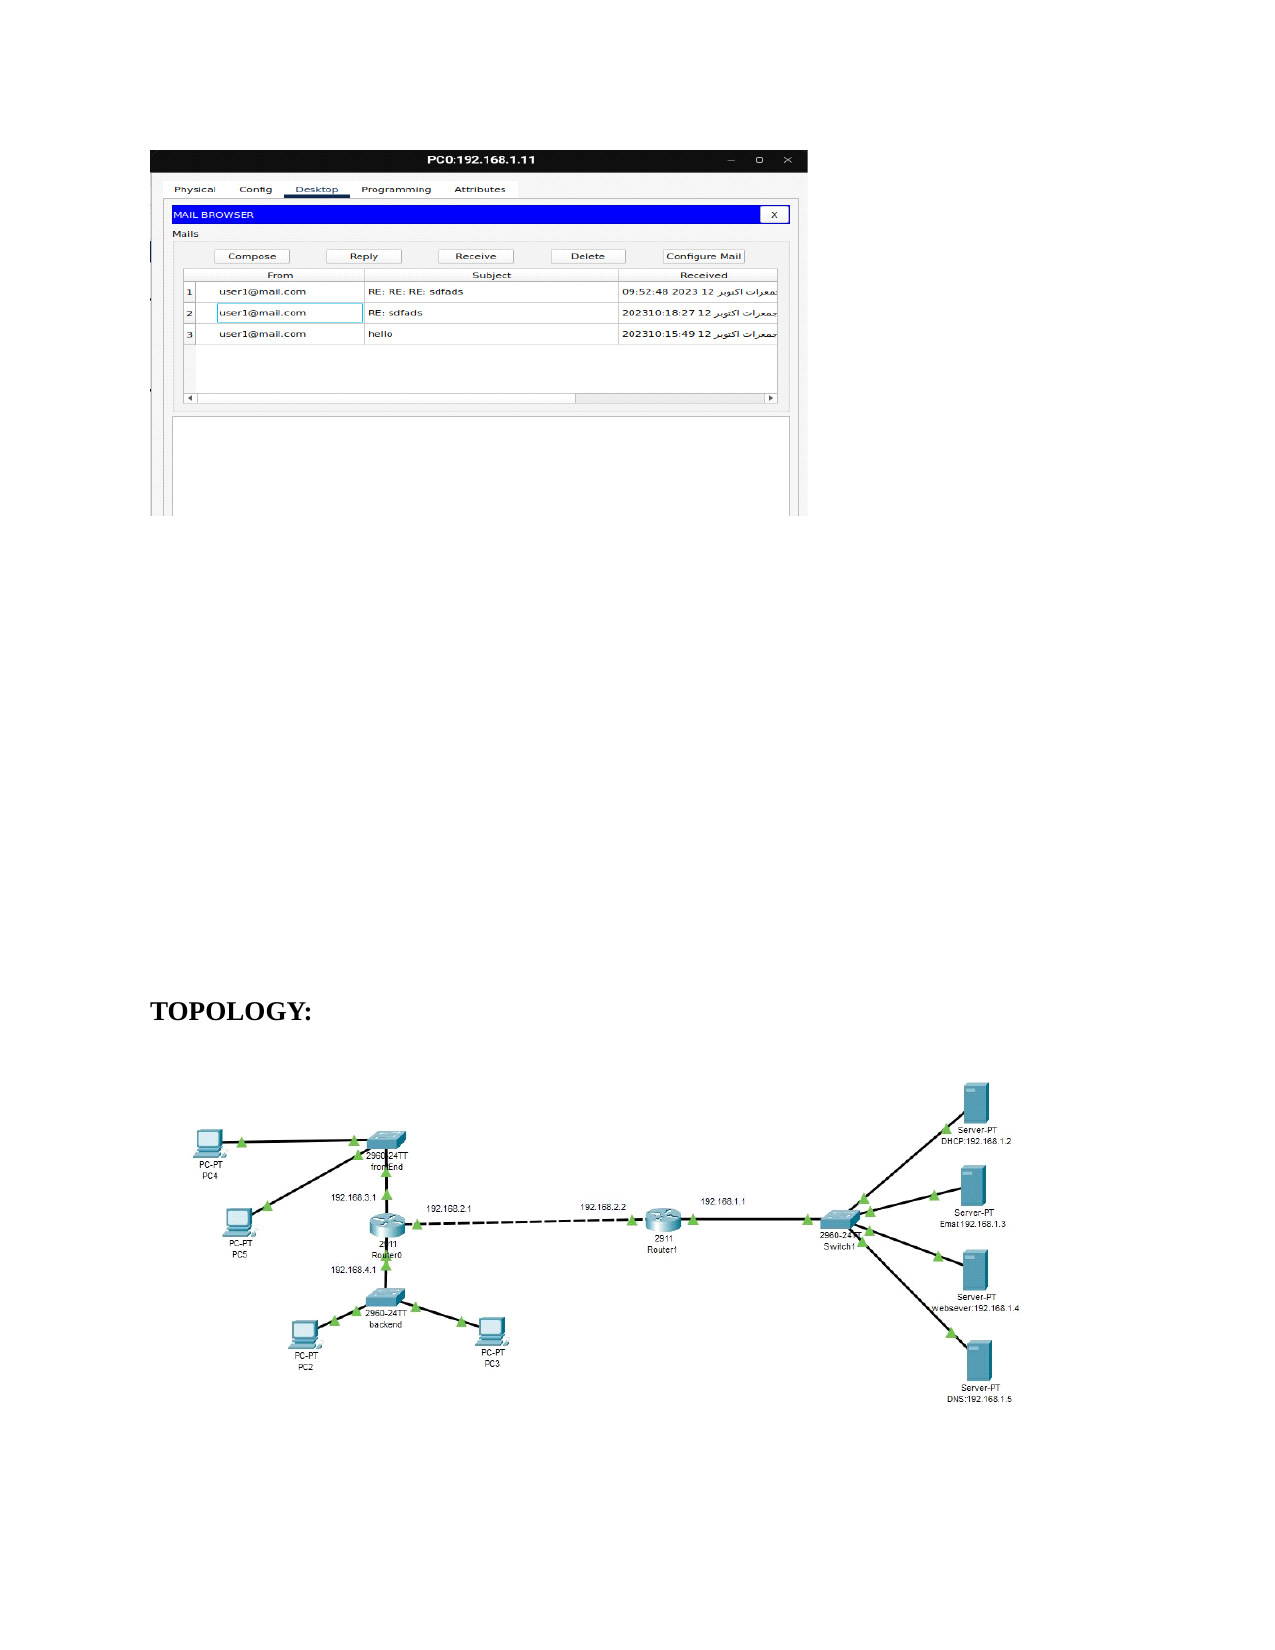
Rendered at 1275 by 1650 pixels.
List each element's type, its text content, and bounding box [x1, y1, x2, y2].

text TOPOLOGY: [150, 995, 1125, 1043]
text [150, 1436, 1125, 1472]
